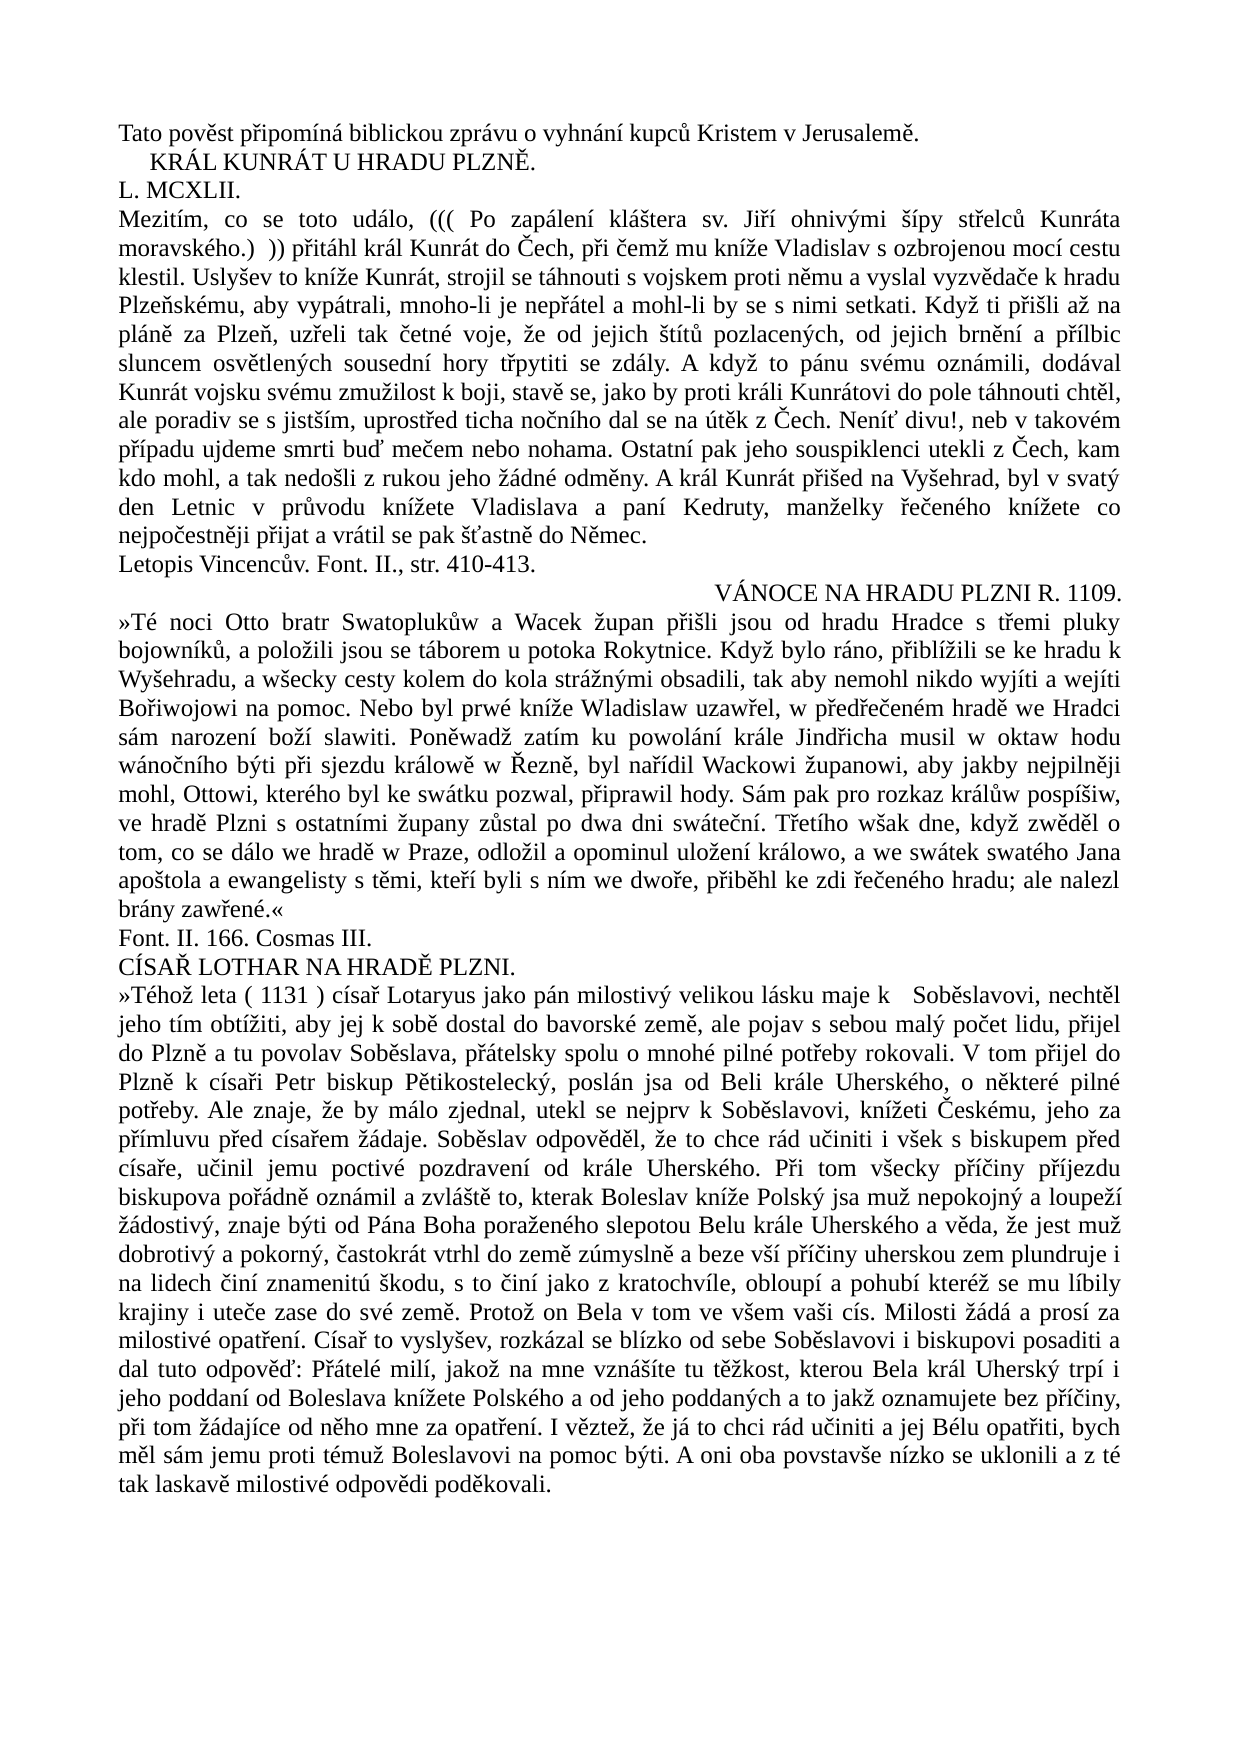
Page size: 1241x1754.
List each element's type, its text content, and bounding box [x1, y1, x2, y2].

text CÍSAŘ LOTHAR NA HRADĚ PLZNI. [118, 952, 1122, 981]
text »Té noci Otto bratr Swatoplukůw a Wacek župan přišli jsou od hradu Hradce s třemi pluky bojowníků, a položili jsou se táborem u potoka Rokytnice. Když bylo ráno, přiblížili se ke hradu k Wyšehradu, a wšecky cesty kolem do kola strážnými obsadili, tak aby nemohl nikdo wyjíti a wejíti Bořiwojowi na pomoc. Nebo byl prwé kníže Wladislaw uzawřel, w předřečeném hradě we Hradci sám narození boží slawiti. Poněwadž zatím ku powolání krále Jindřicha musil w oktaw hodu wánočního býti při sjezdu králowě w Řezně, byl nařídil Wackowi županowi, aby jakby nejpilněji mohl, Ottowi, kterého byl ke swátku pozwal, připrawil hody. Sám pak pro rozkaz králůw pospíšiw, ve hradě Plzni s ostatními župany zůstal po dwa dni swáteční. Třetího wšak dne, když zwěděl o tom, co se dálo we hradě w Praze, odložil a opominul uložení králowo, a we swátek swatého Jana apoštola a ewangelisty s těmi, kteří byli s ním we dwoře, přiběhl ke zdi řečeného hradu; ale nalezl brány zawřené.« [118, 607, 1122, 923]
text »Téhož leta ( 1131 ) císař Lotaryus jako pán milostivý velikou lásku maje k Soběslavovi, nechtěl jeho tím obtížiti, aby jej k sobě dostal do bavorské země, ale pojav s sebou malý počet lidu, přijel do Plzně a tu povolav Soběslava, přátelsky spolu o mnohé pilné potřeby rokovali. V tom přijel do Plzně k císaři Petr biskup Pětikostelecký, poslán jsa od Beli krále Uherského, o některé pilné potřeby. Ale znaje, že by málo zjednal, utekl se nejprv k Soběslavovi, knížeti Českému, jeho za přímluvu před císařem žádaje. Soběslav odpověděl, že to chce rád učiniti i všek s biskupem před císaře, učinil jemu poctivé pozdravení od krále Uherského. Při tom všecky příčiny příjezdu biskupova pořádně oznámil a zvláště to, kterak Boleslav kníže Polský jsa muž nepokojný a loupeží žádostivý, znaje býti od Pána Boha poraženého slepotou Belu krále Uherského a věda, že jest muž dobrotivý a pokorný, častokrát vtrhl do země zúmyslně a beze vší příčiny uherskou zem plundruje i na lidech činí znamenitú škodu, s to činí jako z kratochvíle, obloupí a pohubí kteréž se mu líbily krajiny i uteče zase do své země. Protož on Bela v tom ve všem vaši cís. Milosti žádá a prosí za milostivé opatření. Císař to vyslyšev, rozkázal se blízko od sebe Soběslavovi i biskupovi posaditi a dal tuto odpověď: Přátelé milí, jakož na mne vznášíte tu těžkost, kterou Bela král Uherský trpí i jeho poddaní od Boleslava knížete Polského a od jeho poddaných a to jakž oznamujete bez příčiny, při tom žádajíce od něho mne za opatření. I věztež, že já to chci rád učiniti a jej Bélu opatřiti, bych měl sám jemu proti témuž Boleslavovi na pomoc býti. A oni oba povstavše nízko se uklonili a z té tak laskavě milostivé odpovědi poděkovali. [118, 981, 1122, 1498]
text Tato pověst připomíná biblickou zprávu o vyhnání kupců Kristem v Jerusalemě. [118, 118, 1122, 147]
text L. MCXLII. [118, 176, 1122, 204]
text VÁNOCE NA HRADU PLZNI R. 1109. [118, 578, 1122, 607]
text Mezitím, co se toto událo, ((( Po zapálení kláštera sv. Jiří ohnivými šípy střelců Kunráta moravského.) )) přitáhl král Kunrát do Čech, při čemž mu kníže Vladislav s ozbrojenou mocí cestu klestil. Uslyšev to kníže Kunrát, strojil se táhnouti s vojskem proti němu a vyslal vyzvědače k hradu Plzeňskému, aby vypátrali, mnoho-li je nepřátel a mohl-li by se s nimi setkati. Když ti přišli až na pláně za Plzeň, uzřeli tak četné voje, že od jejich štítů pozlacených, od jejich brnění a přílbic sluncem osvětlených sousední hory třpytiti se zdály. A když to pánu svému oznámili, dodával Kunrát vojsku svému zmužilost k boji, stavě se, jako by proti králi Kunrátovi do pole táhnouti chtěl, ale poradiv se s jistším, uprostřed ticha nočního dal se na útěk z Čech. Neníť divu!, neb v takovém případu ujdeme smrti buď mečem nebo nohama. Ostatní pak jeho souspiklenci utekli z Čech, kam kdo mohl, a tak nedošli z rukou jeho žádné odměny. A král Kunrát přišed na Vyšehrad, byl v svatý den Letnic v průvodu knížete Vladislava a paní Kedruty, manželky řečeného knížete co nejpočestněji přijat a vrátil se pak šťastně do Němec. [118, 204, 1122, 549]
text KRÁL KUNRÁT U HRADU PLZNĚ. [118, 147, 1122, 176]
text Letopis Vincencův. Font. II., str. 410-413. [118, 549, 1122, 578]
text Font. II. 166. Cosmas III. [118, 923, 1122, 952]
